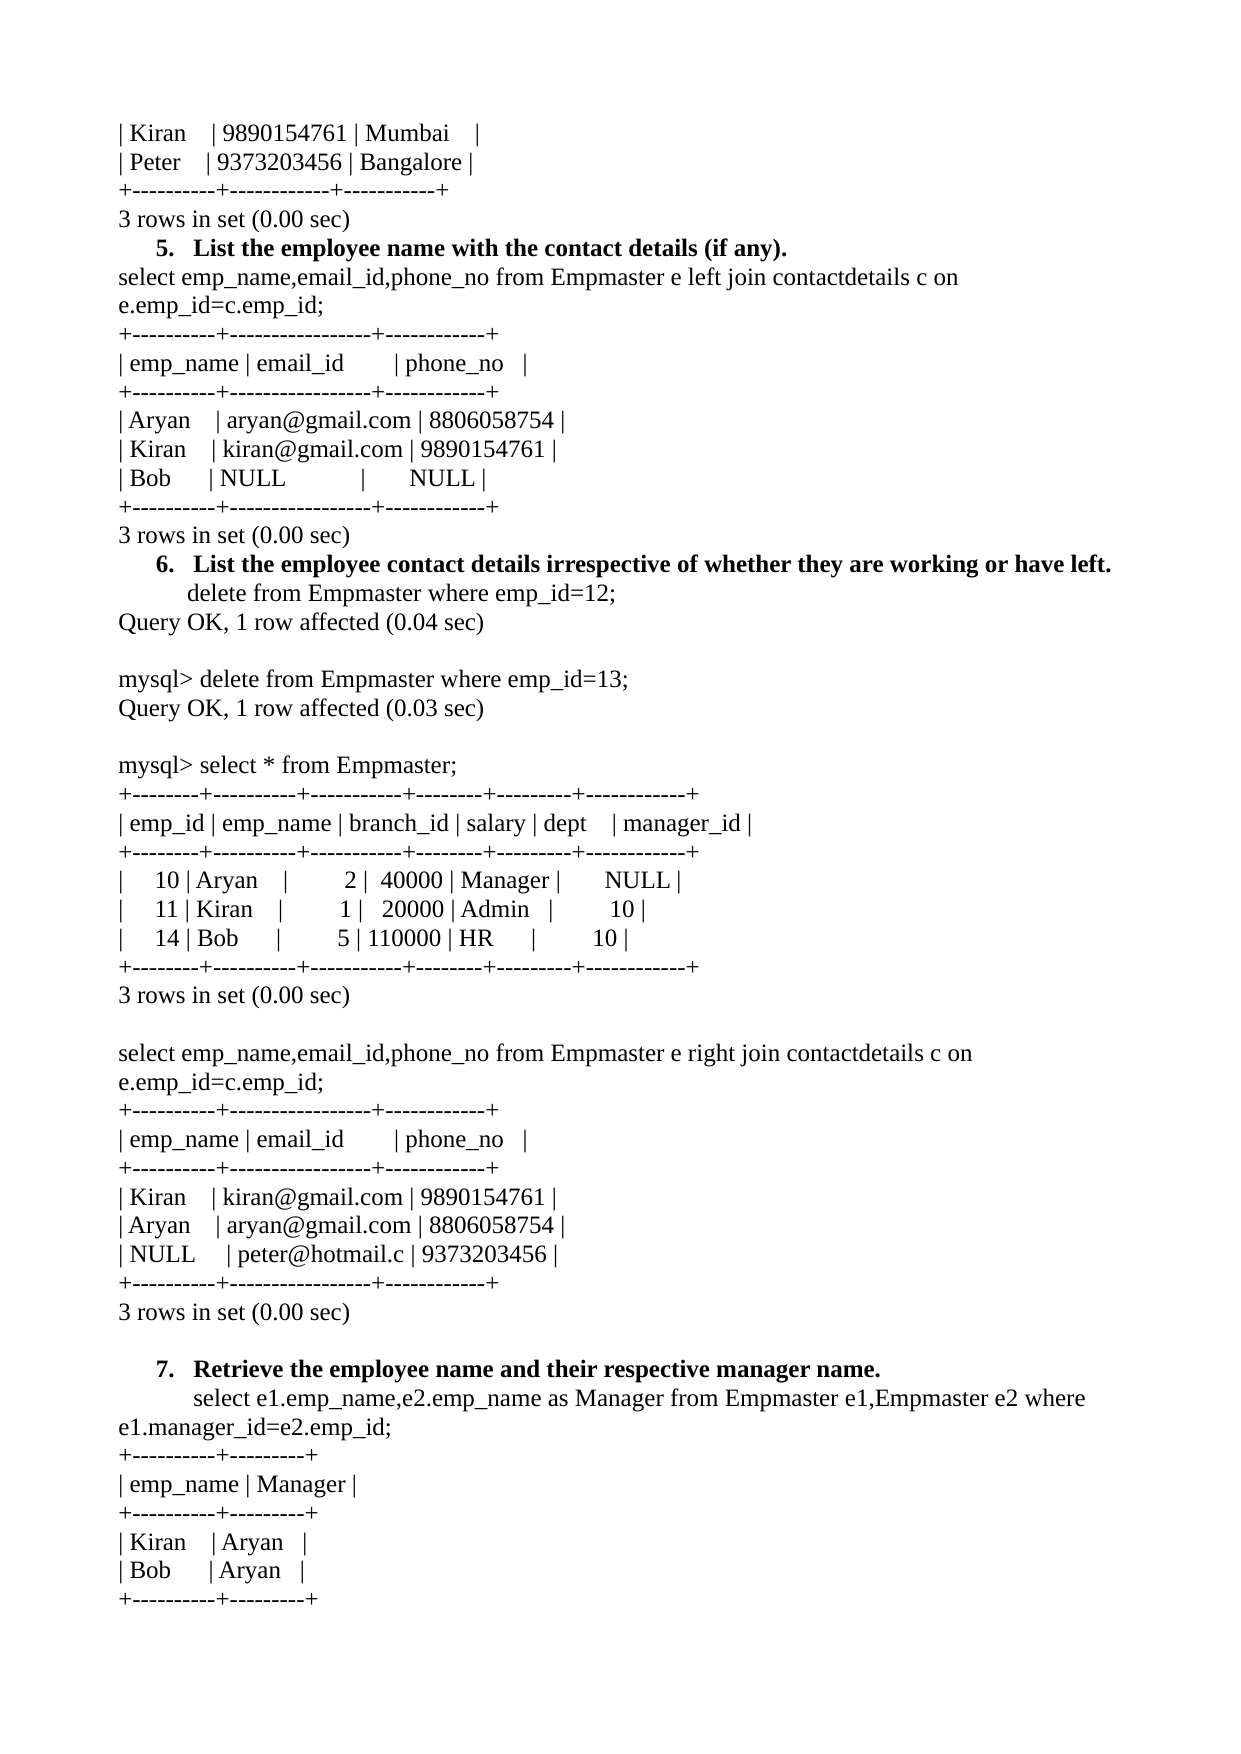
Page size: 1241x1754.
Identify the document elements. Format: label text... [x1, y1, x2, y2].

text +----------+-----------------+------------+ [118, 492, 1122, 521]
text | Aryan | aryan@gmail.com | 8806058754 | [118, 1211, 1122, 1239]
text +----------+---------+ [118, 1584, 1122, 1613]
text +----------+-----------------+------------+ [118, 1153, 1122, 1182]
text +--------+----------+-----------+--------+---------+------------+ [118, 837, 1122, 866]
text | Kiran | 9890154761 | Mumbai | [118, 118, 1122, 147]
text 3 rows in set (0.00 sec) [118, 204, 1122, 233]
text | 11 | Kiran | 1 | 20000 | Admin | 10 | [118, 894, 1122, 923]
text +----------+---------+ [118, 1498, 1122, 1527]
list Retrieve the employee name and their respective manager name. [156, 1354, 1122, 1383]
list List the employee name with the contact details (if any). [156, 233, 1122, 262]
text | emp_name | email_id | phone_no | [118, 348, 1122, 377]
text | emp_name | Manager | [118, 1469, 1122, 1498]
text | Peter | 9373203456 | Bangalore | [118, 147, 1122, 176]
text select e1.emp_name,e2.emp_name as Manager from Empmaster e1,Empmaster e2 where e1.manager_id=e2.emp_id; [118, 1383, 1122, 1441]
text | Kiran | kiran@gmail.com | 9890154761 | [118, 1182, 1122, 1211]
text +----------+------------+-----------+ [118, 176, 1122, 204]
text | Bob | NULL | NULL | [118, 463, 1122, 492]
list List the employee contact details irrespective of whether they are working or have left. [156, 549, 1122, 578]
text +--------+----------+-----------+--------+---------+------------+ [118, 779, 1122, 808]
text 3 rows in set (0.00 sec) [118, 1297, 1122, 1326]
text Query OK, 1 row affected (0.03 sec) [118, 693, 1122, 722]
text | Bob | Aryan | [118, 1556, 1122, 1584]
text Query OK, 1 row affected (0.04 sec) [118, 607, 1122, 636]
text | emp_id | emp_name | branch_id | salary | dept | manager_id | [118, 808, 1122, 837]
text +----------+-----------------+------------+ [118, 1096, 1122, 1124]
text +----------+-----------------+------------+ [118, 319, 1122, 348]
text 3 rows in set (0.00 sec) [118, 521, 1122, 549]
text mysql> delete from Empmaster where emp_id=13; [118, 664, 1122, 693]
text 3 rows in set (0.00 sec) [118, 981, 1122, 1009]
text | Aryan | aryan@gmail.com | 8806058754 | [118, 406, 1122, 434]
text | 14 | Bob | 5 | 110000 | HR | 10 | [118, 923, 1122, 952]
text select emp_name,email_id,phone_no from Empmaster e right join contactdetails c on e.emp_id=c.emp_id; [118, 1038, 1122, 1096]
text | 10 | Aryan | 2 | 40000 | Manager | NULL | [118, 866, 1122, 894]
text | emp_name | email_id | phone_no | [118, 1124, 1122, 1153]
text +----------+---------+ [118, 1441, 1122, 1469]
text +----------+-----------------+------------+ [118, 1268, 1122, 1297]
text | NULL | peter@hotmail.c | 9373203456 | [118, 1239, 1122, 1268]
text select emp_name,email_id,phone_no from Empmaster e left join contactdetails c on e.emp_id=c.emp_id; [118, 262, 1122, 319]
text delete from Empmaster where emp_id=12; [118, 578, 1122, 607]
text | Kiran | kiran@gmail.com | 9890154761 | [118, 434, 1122, 463]
text | Kiran | Aryan | [118, 1527, 1122, 1556]
text +--------+----------+-----------+--------+---------+------------+ [118, 952, 1122, 981]
text +----------+-----------------+------------+ [118, 377, 1122, 406]
text mysql> select * from Empmaster; [118, 751, 1122, 779]
